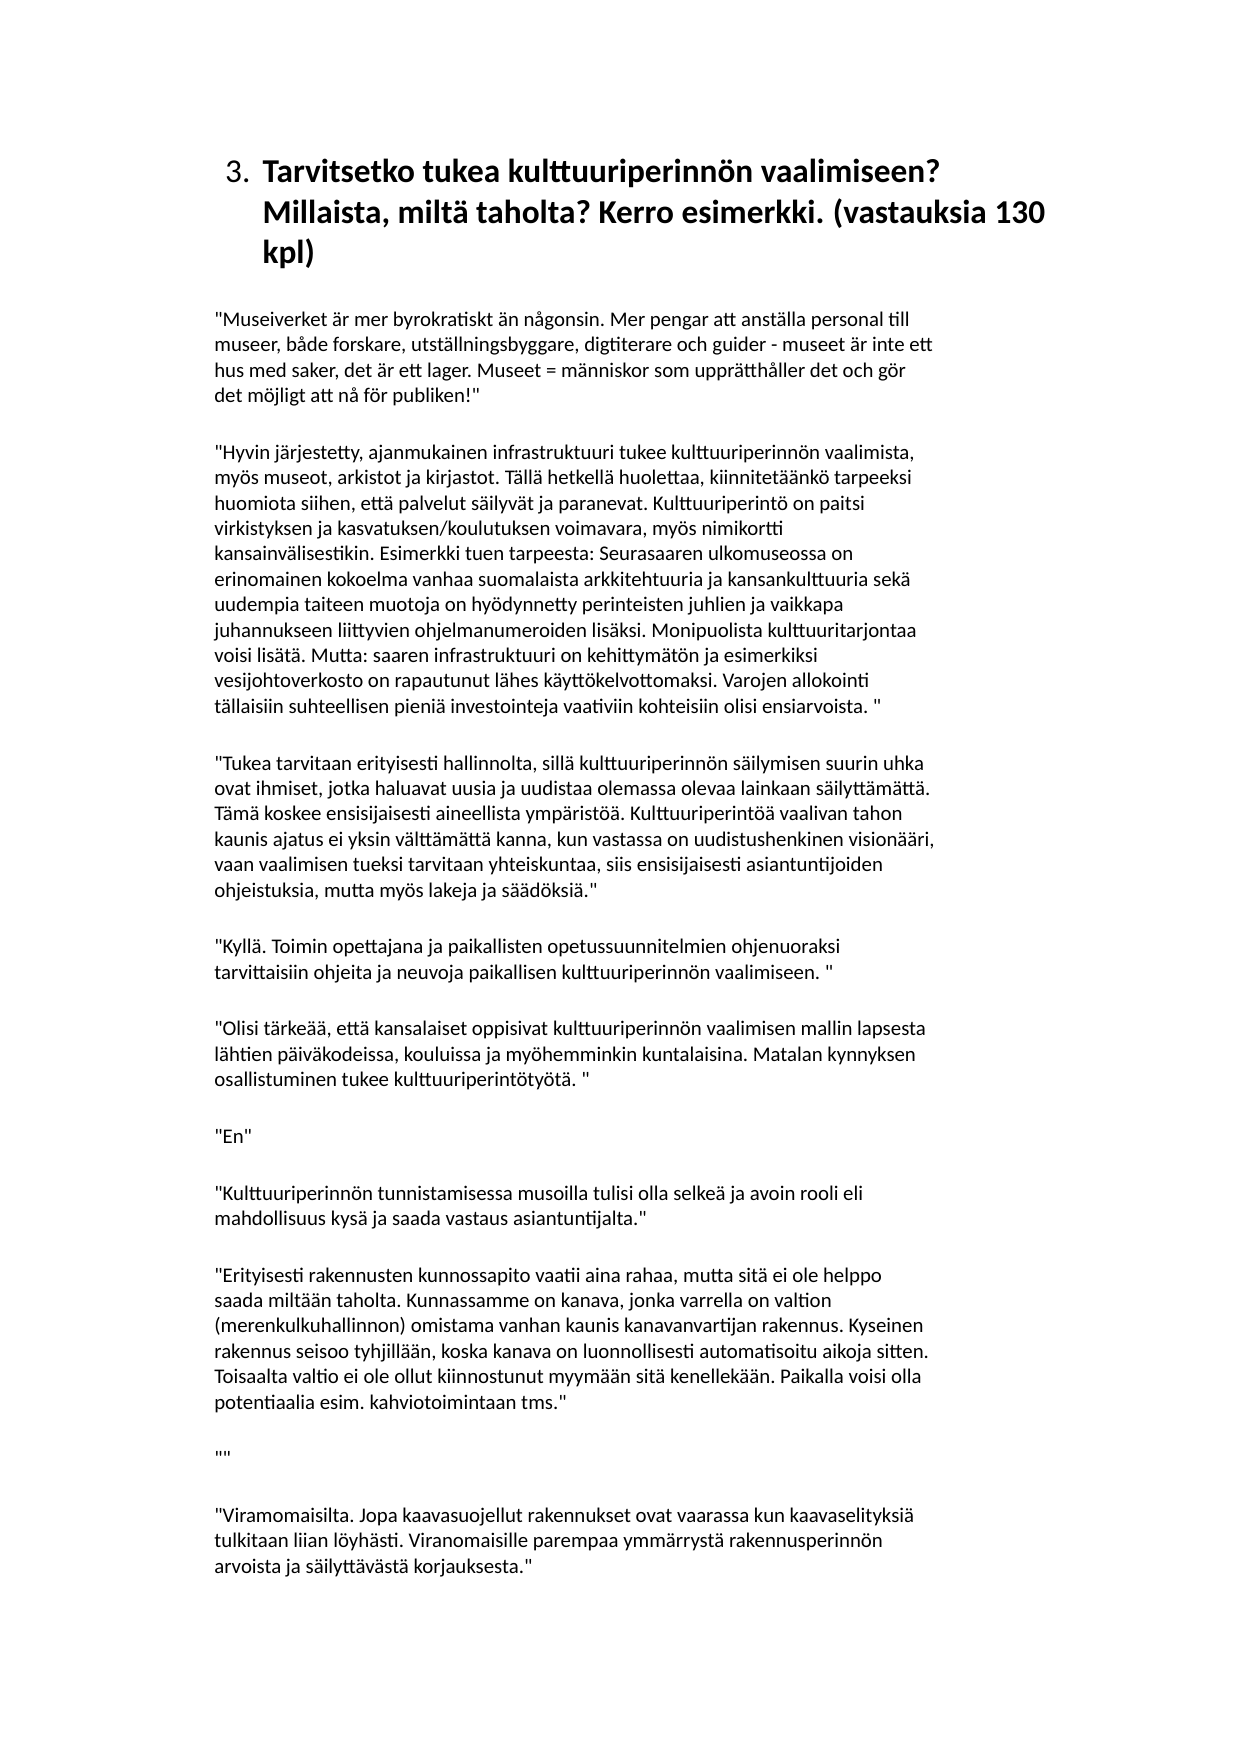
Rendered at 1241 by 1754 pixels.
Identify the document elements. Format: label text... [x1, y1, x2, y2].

subtitle Tarvitsetko tukea kulttuuriperinnön vaalimiseen? Millaista, miltä taholta? Kerro esimerkki. (vastauksia 130 kpl) [225, 150, 1053, 272]
table_cell "Kulttuuriperinnön tunnistamisessa musoilla tulisi olla selkeä ja avoin rooli eli mahdollisuus kysä ja saada vastaus asiantuntijalta." [214, 1156, 952, 1238]
table_header "Museiverket är mer byrokratiskt än någonsin. Mer pengar att anställa personal till museer, både forskare, utställningsbyggare, digtiterare och guider - museet är inte ett hus med saker, det är ett lager. Museet = människor som upprätthåller det och gör det möjligt att nå för publiken!" [214, 283, 952, 416]
table_cell "Hyvin järjestetty, ajanmukainen infrastruktuuri tukee kulttuuriperinnön vaalimista, myös museot, arkistot ja kirjastot. Tällä hetkellä huolettaa, kiinnitetäänkö tarpeeksi huomiota siihen, että palvelut säilyvät ja paranevat. Kulttuuriperintö on paitsi virkistyksen ja kasvatuksen/koulutuksen voimavara, myös nimikortti kansainvälisestikin. Esimerkki tuen tarpeesta: Seurasaaren ulkomuseossa on erinomainen kokoelma vanhaa suomalaista arkkitehtuuria ja kansankulttuuria sekä uudempia taiteen muotoja on hyödynnetty perinteisten juhlien ja vaikkapa juhannukseen liittyvien ohjelmanumeroiden lisäksi. Monipuolista kulttuuritarjontaa voisi lisätä. Mutta: saaren infrastruktuuri on kehittymätön ja esimerkiksi vesijohtoverkosto on rapautunut lähes käyttökelvottomaksi. Varojen allokointi tällaisiin suhteellisen pieniä investointeja vaativiin kohteisiin olisi ensiarvoista. " [214, 416, 952, 726]
table_cell "" [214, 1422, 952, 1479]
table_cell "Viramomaisilta. Jopa kaavasuojellut rakennukset ovat vaarassa kun kaavaselityksiä tulkitaan liian löyhästi. Viranomaisille parempaa ymmärrystä rakennusperinnön arvoista ja säilyttävästä korjauksesta." [214, 1479, 952, 1586]
table_cell "Olisi tärkeää, että kansalaiset oppisivat kulttuuriperinnön vaalimisen mallin lapsesta lähtien päiväkodeissa, kouluissa ja myöhemminkin kuntalaisina. Matalan kynnyksen osallistuminen tukee kulttuuriperintötyötä. " [214, 992, 952, 1100]
table_cell "Erityisesti rakennusten kunnossapito vaatii aina rahaa, mutta sitä ei ole helppo saada miltään taholta. Kunnassamme on kanava, jonka varrella on valtion (merenkulkuhallinnon) omistama vanhan kaunis kanavanvartijan rakennus. Kyseinen rakennus seisoo tyhjillään, koska kanava on luonnollisesti automatisoitu aikoja sitten. Toisaalta valtio ei ole ollut kiinnostunut myymään sitä kenellekään. Paikalla voisi olla potentiaalia esim. kahviotoimintaan tms." [214, 1239, 952, 1422]
table_cell "En" [214, 1100, 952, 1156]
table_cell "Tukea tarvitaan erityisesti hallinnolta, sillä kulttuuriperinnön säilymisen suurin uhka ovat ihmiset, jotka haluavat uusia ja uudistaa olemassa olevaa lainkaan säilyttämättä. Tämä koskee ensisijaisesti aineellista ympäristöä. Kulttuuriperintöä vaalivan tahon kaunis ajatus ei yksin välttämättä kanna, kun vastassa on uudistushenkinen visionääri, vaan vaalimisen tueksi tarvitaan yhteiskuntaa, siis ensisijaisesti asiantuntijoiden ohjeistuksia, mutta myös lakeja ja säädöksiä." [214, 726, 952, 910]
table_cell "Kyllä. Toimin opettajana ja paikallisten opetussuunnitelmien ohjenuoraksi tarvittaisiin ohjeita ja neuvoja paikallisen kulttuuriperinnön vaalimiseen. " [214, 910, 952, 992]
